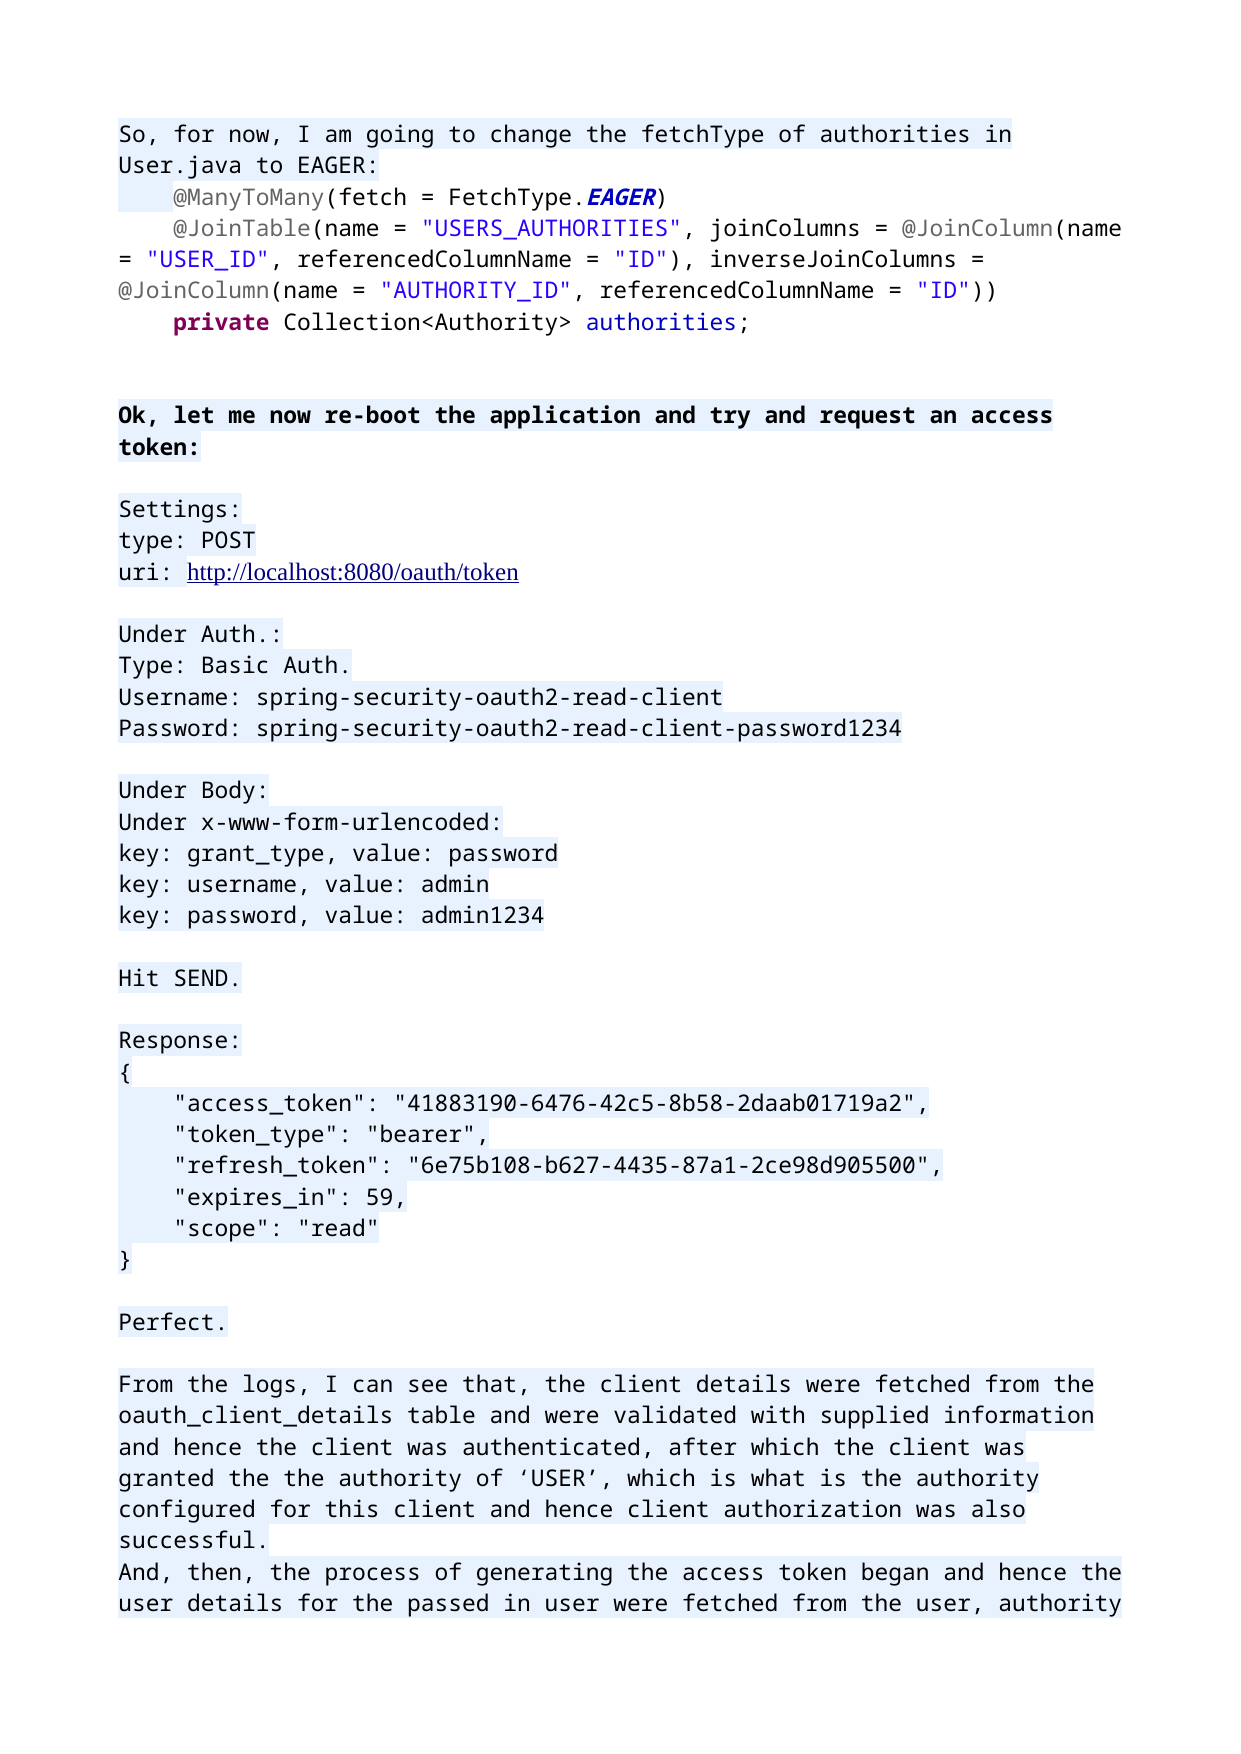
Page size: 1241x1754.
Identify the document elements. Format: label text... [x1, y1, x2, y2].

text "expires_in": 59, [118, 1181, 1122, 1212]
text Under x-www-form-urlencoded: [118, 806, 1122, 837]
text Type: Basic Auth. [118, 649, 1122, 681]
text private Collection<Authority> authorities; [118, 306, 1122, 337]
text Settings: [118, 493, 1122, 524]
text Username: spring-security-oauth2-read-client [118, 681, 1122, 712]
text And, then, the process of generating the access token began and hence the user details for the passed in user were fetched from the user, authority [118, 1556, 1122, 1618]
text @ManyToMany(fetch = FetchType.EAGER) [118, 181, 1122, 212]
text Response: [118, 1024, 1122, 1056]
text "refresh_token": "6e75b108-b627-4435-87a1-2ce98d905500", [118, 1149, 1122, 1181]
text Ok, let me now re-boot the application and try and request an access token: [118, 399, 1122, 462]
text Hit SEND. [118, 962, 1122, 993]
text "access_token": "41883190-6476-42c5-8b58-2daab01719a2", [118, 1087, 1122, 1118]
text } [118, 1243, 1122, 1274]
text Password: spring-security-oauth2-read-client-password1234 [118, 712, 1122, 743]
text Under Body: [118, 774, 1122, 806]
text "token_type": "bearer", [118, 1118, 1122, 1149]
text uri: http://localhost:8080/oauth/token [118, 556, 1122, 587]
text Under Auth.: [118, 618, 1122, 649]
text type: POST [118, 524, 1122, 556]
text From the logs, I can see that, the client details were fetched from the oauth_client_details table and were validated with supplied information and hence the client was authenticated, after which the client was granted the the authority of ‘USER’, which is what is the authority configured for this client and hence client authorization was also successful. [118, 1368, 1122, 1556]
text So, for now, I am going to change the fetchType of authorities in User.java to EAGER: [118, 118, 1122, 181]
text key: grant_type, value: password [118, 837, 1122, 868]
text Perfect. [118, 1306, 1122, 1337]
text key: password, value: admin1234 [118, 899, 1122, 931]
text key: username, value: admin [118, 868, 1122, 899]
text @JoinTable(name = "USERS_AUTHORITIES", joinColumns = @JoinColumn(name = "USER_ID", referencedColumnName = "ID"), inverseJoinColumns = @JoinColumn(name = "AUTHORITY_ID", referencedColumnName = "ID")) [118, 212, 1122, 306]
text "scope": "read" [118, 1212, 1122, 1243]
text { [118, 1056, 1122, 1087]
